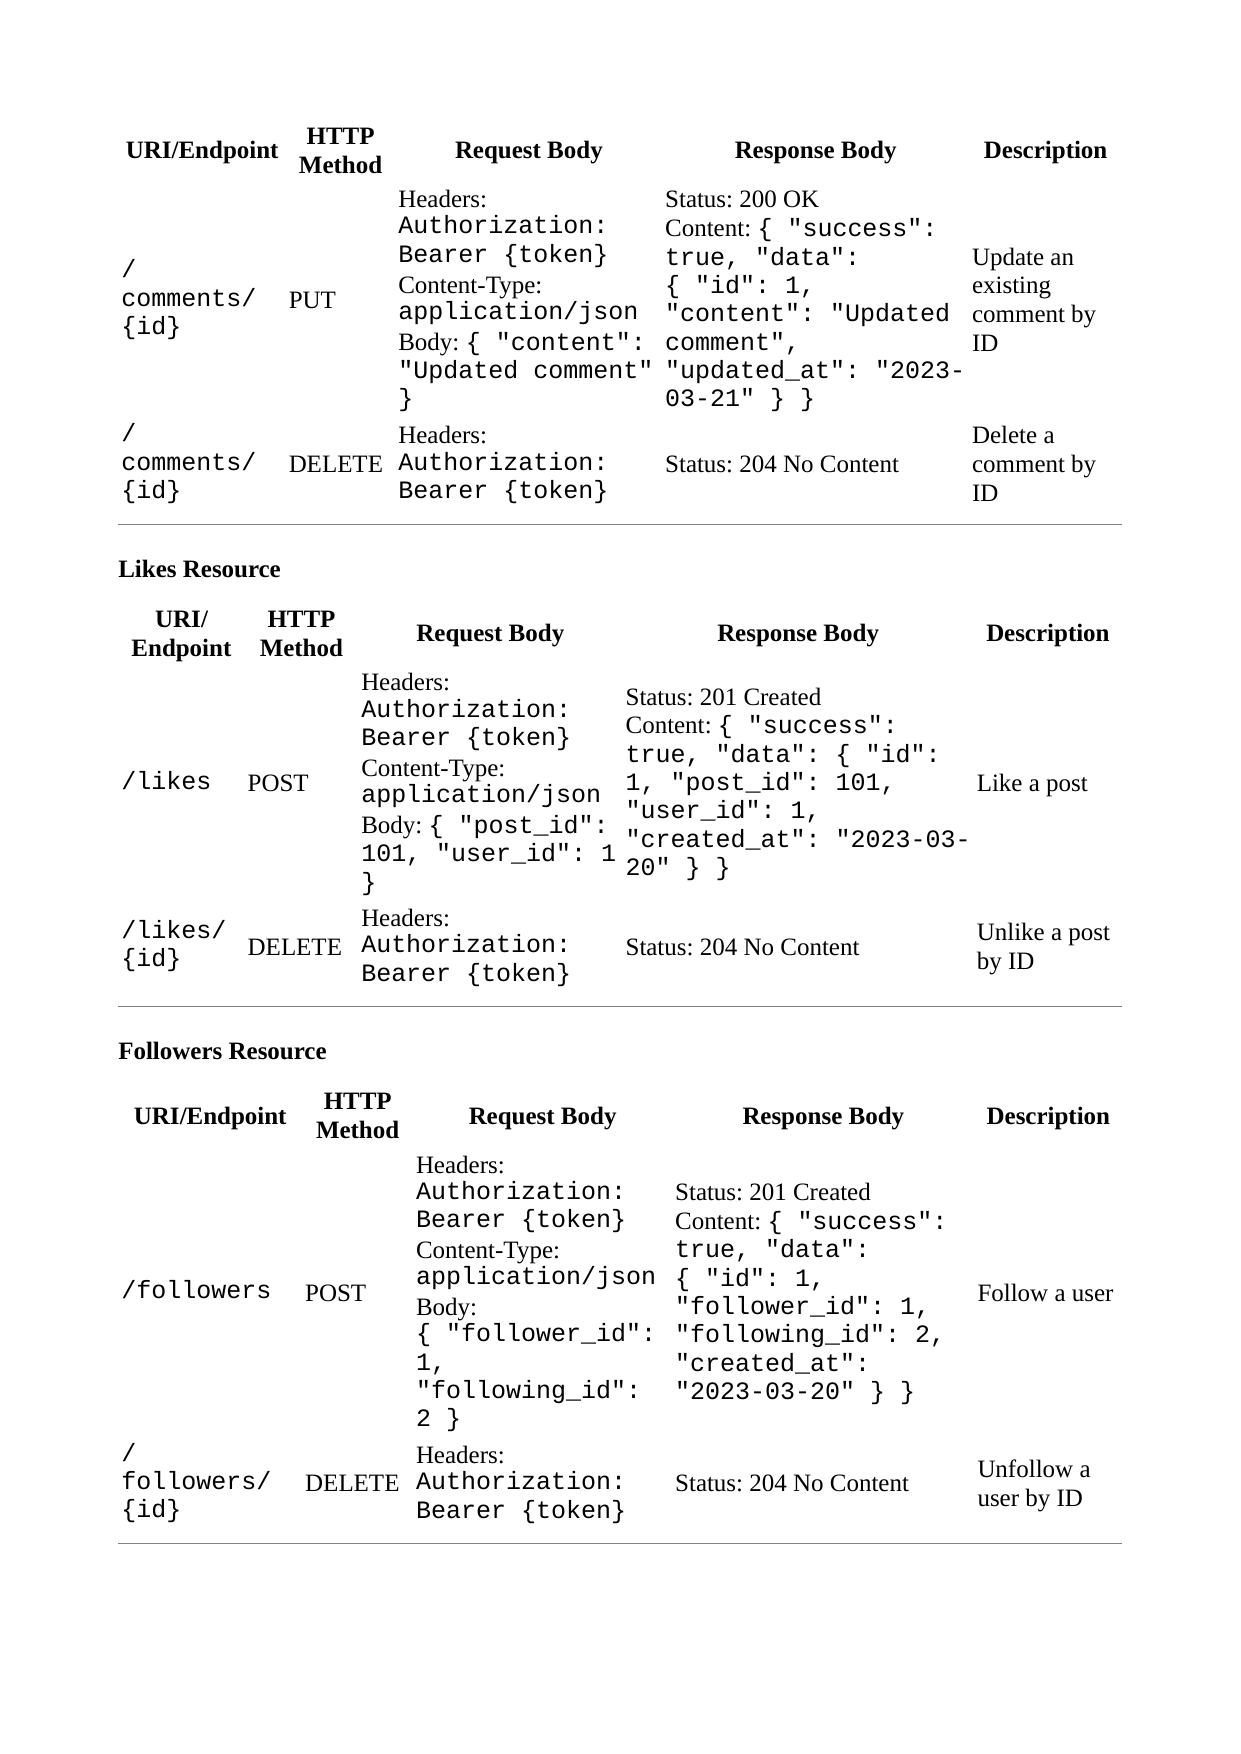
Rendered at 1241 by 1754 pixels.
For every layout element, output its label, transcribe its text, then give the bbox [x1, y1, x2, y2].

table_cell Update an existing comment by ID [969, 181, 1122, 417]
table_header Request Body [413, 1084, 672, 1147]
table_cell DELETE [302, 1437, 413, 1528]
table_header Request Body [395, 118, 662, 181]
table_cell Status: 204 No Content [672, 1437, 974, 1528]
table_cell Headers: Authorization: Bearer {token} [413, 1437, 672, 1528]
table_cell Delete a comment by ID [969, 417, 1122, 509]
table_cell Unlike a post by ID [974, 900, 1122, 992]
table_header Response Body [623, 601, 974, 664]
table_cell Status: 204 No Content [662, 417, 969, 509]
table_header Response Body [672, 1084, 974, 1147]
table_cell /comments/{id} [118, 417, 286, 509]
table_cell Headers: Authorization: Bearer {token} [358, 900, 622, 992]
table_header Response Body [662, 118, 969, 181]
table_header HTTP Method [302, 1084, 413, 1147]
table_cell Headers: Authorization: Bearer {token} Content-Type: application/json Body: { "post_id": 101, "user_id": 1 } [358, 665, 622, 900]
table_header Description [974, 601, 1122, 664]
table_cell POST [245, 665, 358, 900]
table_header URI/Endpoint [118, 1084, 302, 1147]
table_header HTTP Method [286, 118, 395, 181]
table_header Description [969, 118, 1122, 181]
table_cell Headers: Authorization: Bearer {token} [395, 417, 662, 509]
table_cell /likes [118, 665, 244, 900]
table_cell Status: 204 No Content [623, 900, 974, 992]
table_cell DELETE [245, 900, 358, 992]
table_cell Status: 200 OK Content: { "success": true, "data": { "id": 1, "content": "Updated comment", "updated_at": "2023-03-21" } } [662, 181, 969, 417]
table_cell Headers: Authorization: Bearer {token} Content-Type: application/json Body: { "content": "Updated comment" } [395, 181, 662, 417]
table_cell /likes/{id} [118, 900, 244, 992]
table_cell Headers: Authorization: Bearer {token} Content-Type: application/json Body: { "follower_id": 1, "following_id": 2 } [413, 1147, 672, 1437]
table_cell DELETE [286, 417, 395, 509]
table_cell /comments/{id} [118, 181, 286, 417]
table_cell Like a post [974, 665, 1122, 900]
table_header HTTP Method [245, 601, 358, 664]
table_cell Status: 201 Created Content: { "success": true, "data": { "id": 1, "post_id": 101, "user_id": 1, "created_at": "2023-03-20" } } [623, 665, 974, 900]
table_cell Follow a user [974, 1147, 1122, 1437]
table_cell Status: 201 Created Content: { "success": true, "data": { "id": 1, "follower_id": 1, "following_id": 2, "created_at": "2023-03-20" } } [672, 1147, 974, 1437]
table_cell PUT [286, 181, 395, 417]
table_header Description [974, 1084, 1122, 1147]
table_header URI/Endpoint [118, 118, 286, 181]
table_cell Unfollow a user by ID [974, 1437, 1122, 1528]
table_header Request Body [358, 601, 622, 664]
text Followers Resource [118, 1036, 1122, 1065]
table_cell /followers [118, 1147, 302, 1437]
table_cell /followers/{id} [118, 1437, 302, 1528]
table_header URI/Endpoint [118, 601, 244, 664]
text Likes Resource [118, 554, 1122, 582]
table_cell POST [302, 1147, 413, 1437]
